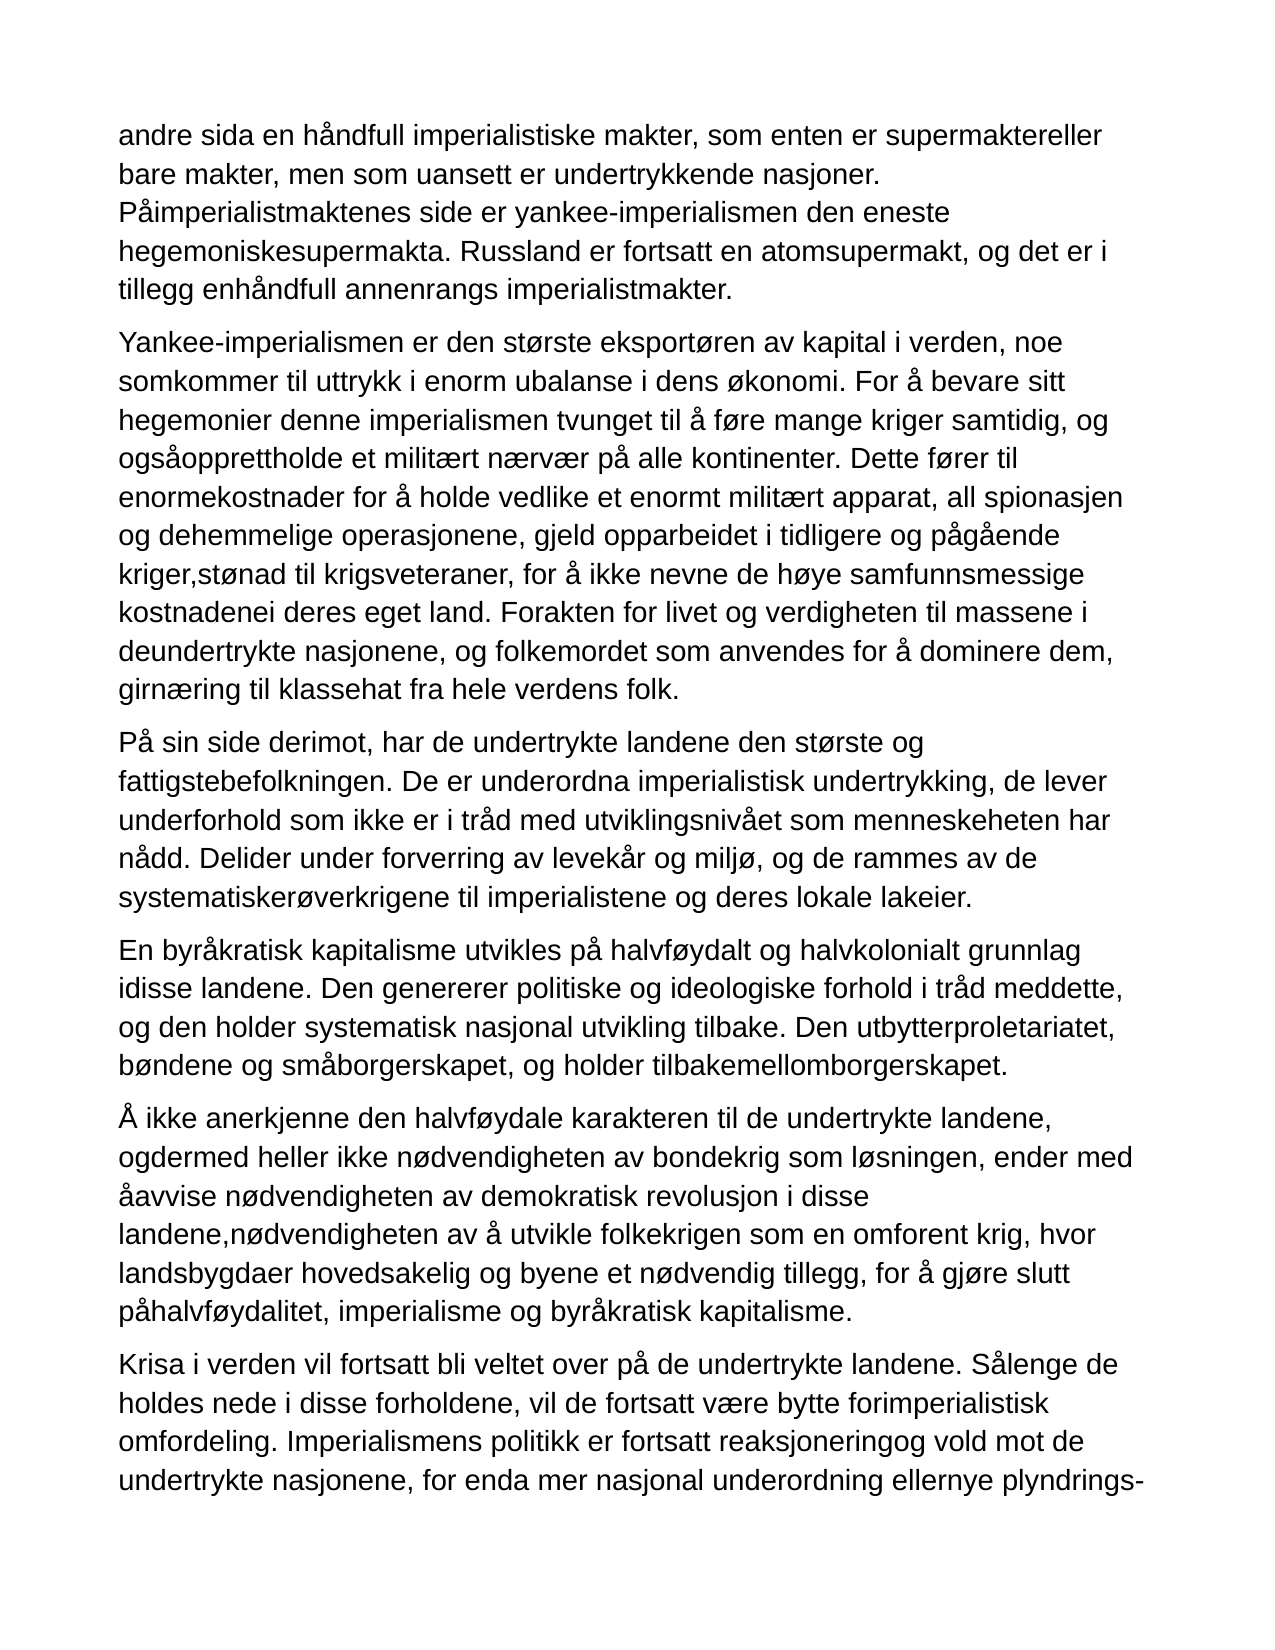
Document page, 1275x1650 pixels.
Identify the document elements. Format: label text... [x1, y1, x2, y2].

text Krisa i verden vil fortsatt bli veltet over på de undertrykte landene. Sålenge de holdes nede i disse forholdene, vil de fortsatt være bytte forimperialistisk omfordeling. Imperialismens politikk er fortsatt reaksjoneringog vold mot de undertrykte nasjonene, for enda mer nasjonal underordning ellernye plyndrings- [118, 1347, 1157, 1496]
text Yankee-imperialismen er den største eksportøren av kapital i verden, noe somkommer til uttrykk i enorm ubalanse i dens økonomi. For å bevare sitt hegemonier denne imperialismen tvunget til å føre mange kriger samtidig, og ogsåopprettholde et militært nærvær på alle kontinenter. Dette fører til enormekostnader for å holde vedlike et enormt militært apparat, all spionasjen og dehemmelige operasjonene, gjeld opparbeidet i tidligere og pågående kriger,stønad til krigsveteraner, for å ikke nevne de høye samfunnsmessige kostnadenei deres eget land. Forakten for livet og verdigheten til massene i deundertrykte nasjonene, og folkemordet som anvendes for å dominere dem, girnæring til klassehat fra hele verdens folk. [118, 325, 1157, 706]
text andre sida en håndfull imperialistiske makter, som enten er supermaktereller bare makter, men som uansett er undertrykkende nasjoner. Påimperialistmaktenes side er yankee-imperialismen den eneste hegemoniskesupermakta. Russland er fortsatt en atomsupermakt, og det er i tillegg enhåndfull annenrangs imperialistmakter. [118, 118, 1157, 306]
text Å ikke anerkjenne den halvføydale karakteren til de undertrykte landene, ogdermed heller ikke nødvendigheten av bondekrig som løsningen, ender med åavvise nødvendigheten av demokratisk revolusjon i disse landene,nødvendigheten av å utvikle folkekrigen som en omforent krig, hvor landsbygdaer hovedsakelig og byene et nødvendig tillegg, for å gjøre slutt påhalvføydalitet, imperialisme og byråkratisk kapitalisme. [118, 1101, 1157, 1328]
text På sin side derimot, har de undertrykte landene den største og fattigstebefolkningen. De er underordna imperialistisk undertrykking, de lever underforhold som ikke er i tråd med utviklingsnivået som menneskeheten har nådd. Delider under forverring av levekår og miljø, og de rammes av de systematiskerøverkrigene til imperialistene og deres lokale lakeier. [118, 725, 1157, 913]
text En byråkratisk kapitalisme utvikles på halvføydalt og halvkolonialt grunnlag idisse landene. Den genererer politiske og ideologiske forhold i tråd meddette, og den holder systematisk nasjonal utvikling tilbake. Den utbytterproletariatet, bøndene og småborgerskapet, og holder tilbakemellomborgerskapet. [118, 933, 1157, 1082]
